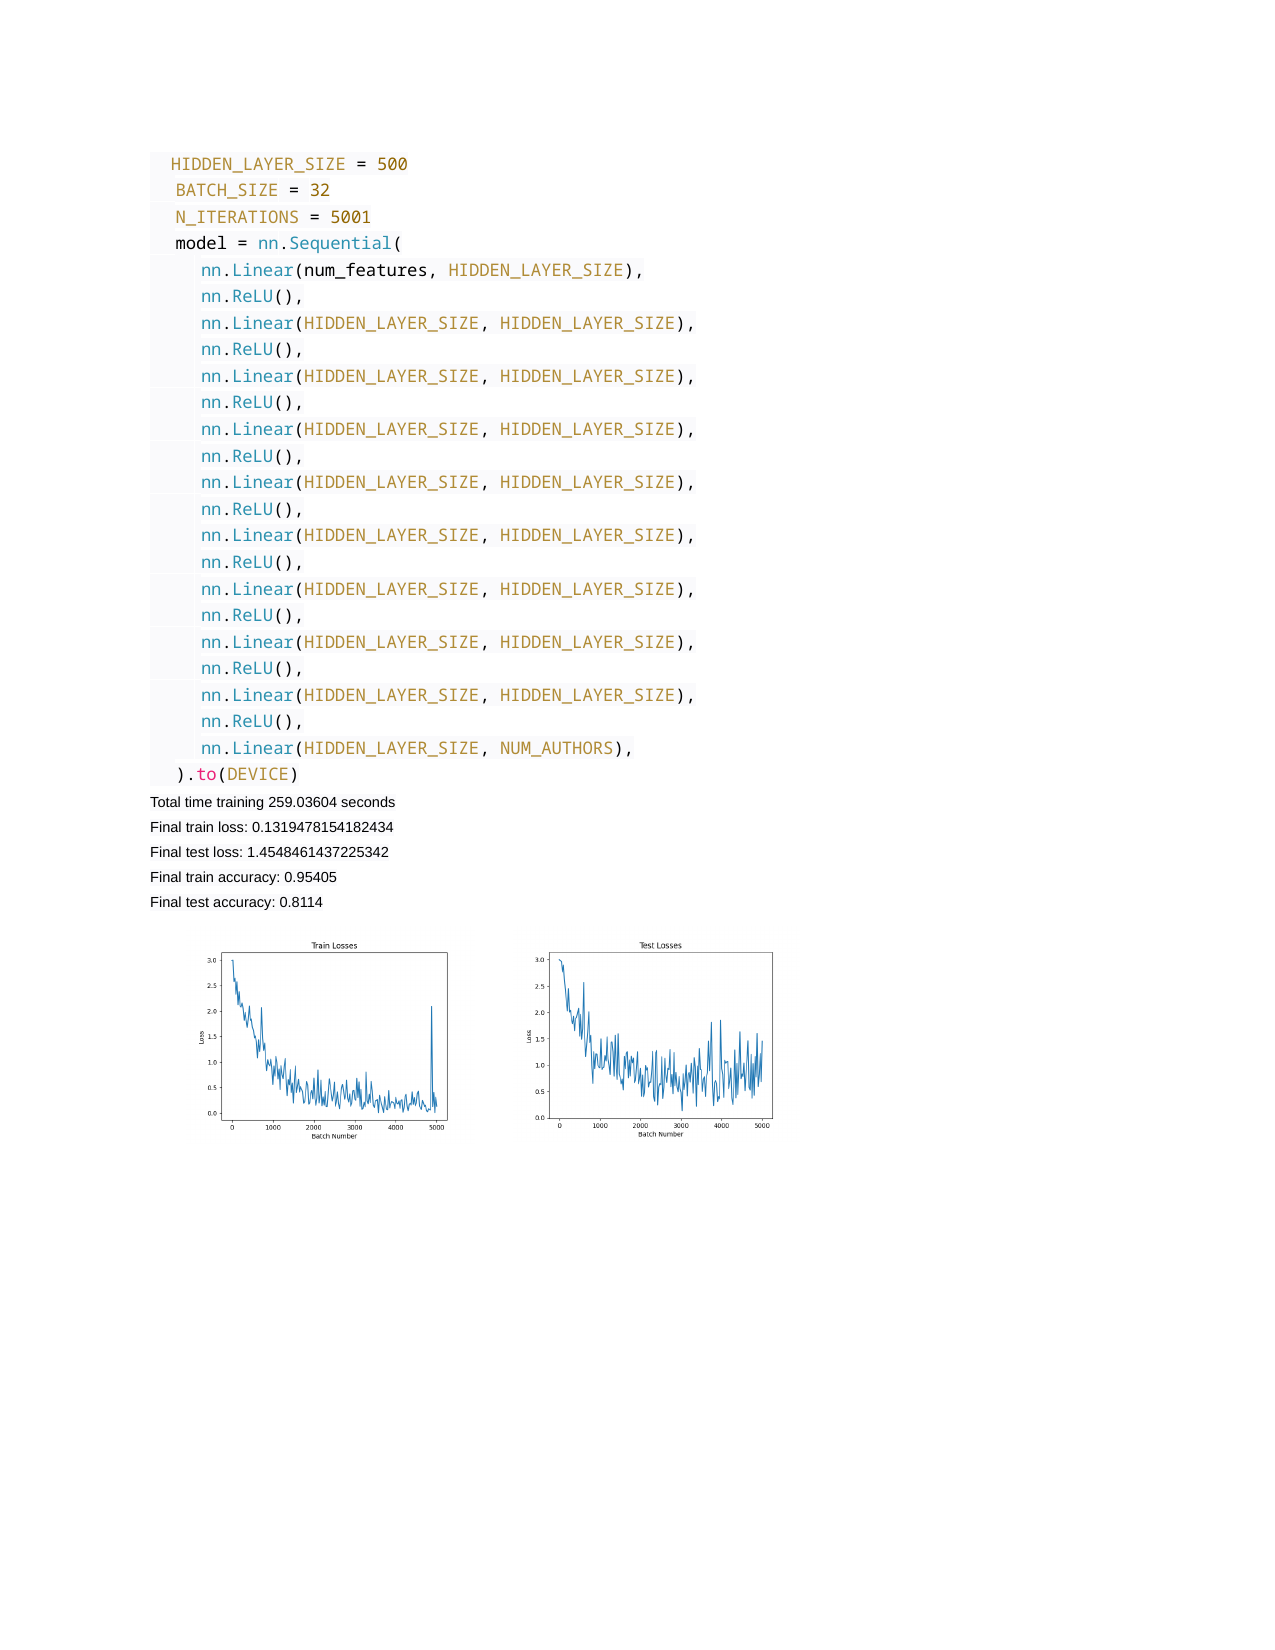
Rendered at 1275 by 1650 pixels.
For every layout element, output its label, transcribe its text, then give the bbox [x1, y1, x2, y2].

text nn.Linear(HIDDEN_LAYER_SIZE, HIDDEN_LAYER_SIZE), [150, 414, 1125, 441]
picture [513, 926, 800, 1142]
text nn.ReLU(), [150, 547, 1125, 573]
text nn.ReLU(), [150, 281, 1125, 308]
text nn.Linear(num_features, HIDDEN_LAYER_SIZE), [150, 255, 1125, 281]
text nn.ReLU(), [150, 441, 1125, 467]
text N_ITERATIONS = 5001 [150, 202, 1125, 228]
text nn.Linear(HIDDEN_LAYER_SIZE, HIDDEN_LAYER_SIZE), [150, 680, 1125, 706]
text nn.Linear(HIDDEN_LAYER_SIZE, HIDDEN_LAYER_SIZE), [150, 573, 1125, 600]
text model = nn.Sequential( [150, 228, 1125, 255]
text nn.Linear(HIDDEN_LAYER_SIZE, NUM_AUTHORS), [150, 733, 1125, 759]
text nn.Linear(HIDDEN_LAYER_SIZE, HIDDEN_LAYER_SIZE), [150, 520, 1125, 547]
text HIDDEN_LAYER_SIZE = 500 [150, 150, 1125, 175]
text Final test accuracy: 0.8114 [150, 886, 1125, 911]
text nn.ReLU(), [150, 334, 1125, 361]
text nn.ReLU(), [150, 653, 1125, 680]
text BATCH_SIZE = 32 [150, 175, 1125, 202]
text Total time training 259.03604 seconds [150, 786, 1125, 811]
text nn.Linear(HIDDEN_LAYER_SIZE, HIDDEN_LAYER_SIZE), [150, 308, 1125, 334]
text Final train loss: 0.1319478154182434 [150, 811, 1125, 836]
text nn.ReLU(), [150, 706, 1125, 733]
picture [185, 926, 476, 1144]
text nn.ReLU(), [150, 387, 1125, 414]
text nn.Linear(HIDDEN_LAYER_SIZE, HIDDEN_LAYER_SIZE), [150, 467, 1125, 494]
text nn.Linear(HIDDEN_LAYER_SIZE, HIDDEN_LAYER_SIZE), [150, 627, 1125, 653]
text ).to(DEVICE) [150, 759, 1125, 786]
text nn.ReLU(), [150, 600, 1125, 627]
text nn.Linear(HIDDEN_LAYER_SIZE, HIDDEN_LAYER_SIZE), [150, 361, 1125, 387]
text Final train accuracy: 0.95405 [150, 861, 1125, 886]
text nn.ReLU(), [150, 494, 1125, 520]
text Final test loss: 1.4548461437225342 [150, 836, 1125, 861]
